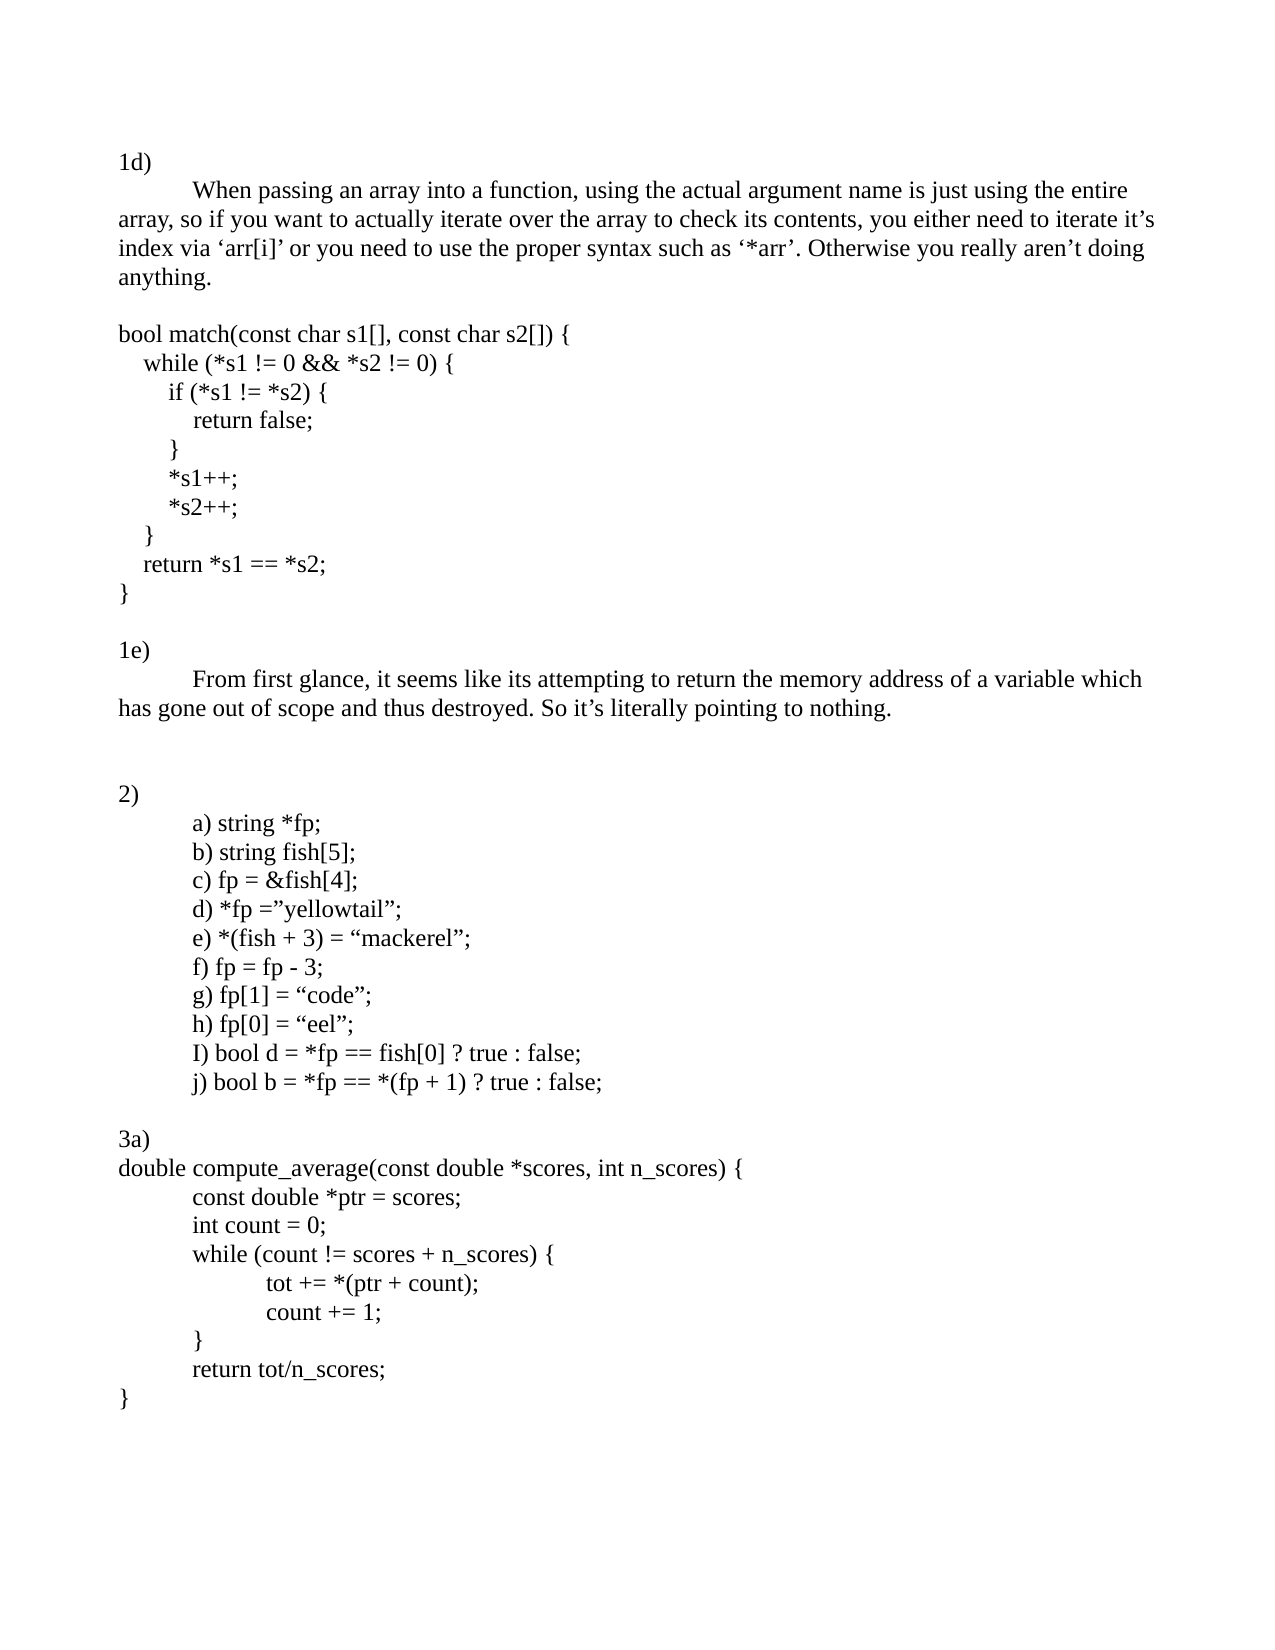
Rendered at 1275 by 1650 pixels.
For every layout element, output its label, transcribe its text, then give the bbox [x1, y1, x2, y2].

text b) string fish[5]; [118, 837, 1157, 866]
text } [118, 1326, 1157, 1354]
text const double *ptr = scores; [118, 1182, 1157, 1211]
text count += 1; [118, 1297, 1157, 1326]
text I) bool d = *fp == fish[0] ? true : false; [118, 1038, 1157, 1067]
text tot += *(ptr + count); [118, 1268, 1157, 1297]
text int count = 0; [118, 1211, 1157, 1239]
text 2) [118, 779, 1157, 808]
text When passing an array into a function, using the actual argument name is just using the entire array, so if you want to actually iterate over the array to check its contents, you either need to iterate it’s index via ‘arr[i]’ or you need to use the proper syntax such as ‘*arr’. Otherwise you really aren’t doing anything. [118, 176, 1157, 291]
text } [118, 434, 1157, 463]
text j) bool b = *fp == *(fp + 1) ? true : false; [118, 1067, 1157, 1096]
text h) fp[0] = “eel”; [118, 1009, 1157, 1038]
text } [118, 1383, 1157, 1412]
text bool match(const char s1[], const char s2[]) { [118, 319, 1157, 348]
text *s2++; [118, 492, 1157, 521]
text double compute_average(const double *scores, int n_scores) { [118, 1153, 1157, 1182]
text 1d) [118, 147, 1157, 176]
text e) *(fish + 3) = “mackerel”; [118, 923, 1157, 952]
text return *s1 == *s2; [118, 549, 1157, 578]
text f) fp = fp - 3; [118, 952, 1157, 981]
text 3a) [118, 1124, 1157, 1153]
text 1e) [118, 636, 1157, 664]
text From first glance, it seems like its attempting to return the memory address of a variable which has gone out of scope and thus destroyed. So it’s literally pointing to nothing. [118, 664, 1157, 722]
text return tot/n_scores; [118, 1354, 1157, 1383]
text } [118, 578, 1157, 607]
text a) string *fp; [118, 808, 1157, 837]
text c) fp = &fish[4]; [118, 866, 1157, 894]
text d) *fp =”yellowtail”; [118, 894, 1157, 923]
text *s1++; [118, 463, 1157, 492]
text } [118, 521, 1157, 549]
text while (*s1 != 0 && *s2 != 0) { [118, 348, 1157, 377]
text while (count != scores + n_scores) { [118, 1239, 1157, 1268]
text g) fp[1] = “code”; [118, 981, 1157, 1009]
text if (*s1 != *s2) { [118, 377, 1157, 406]
text return false; [118, 406, 1157, 434]
